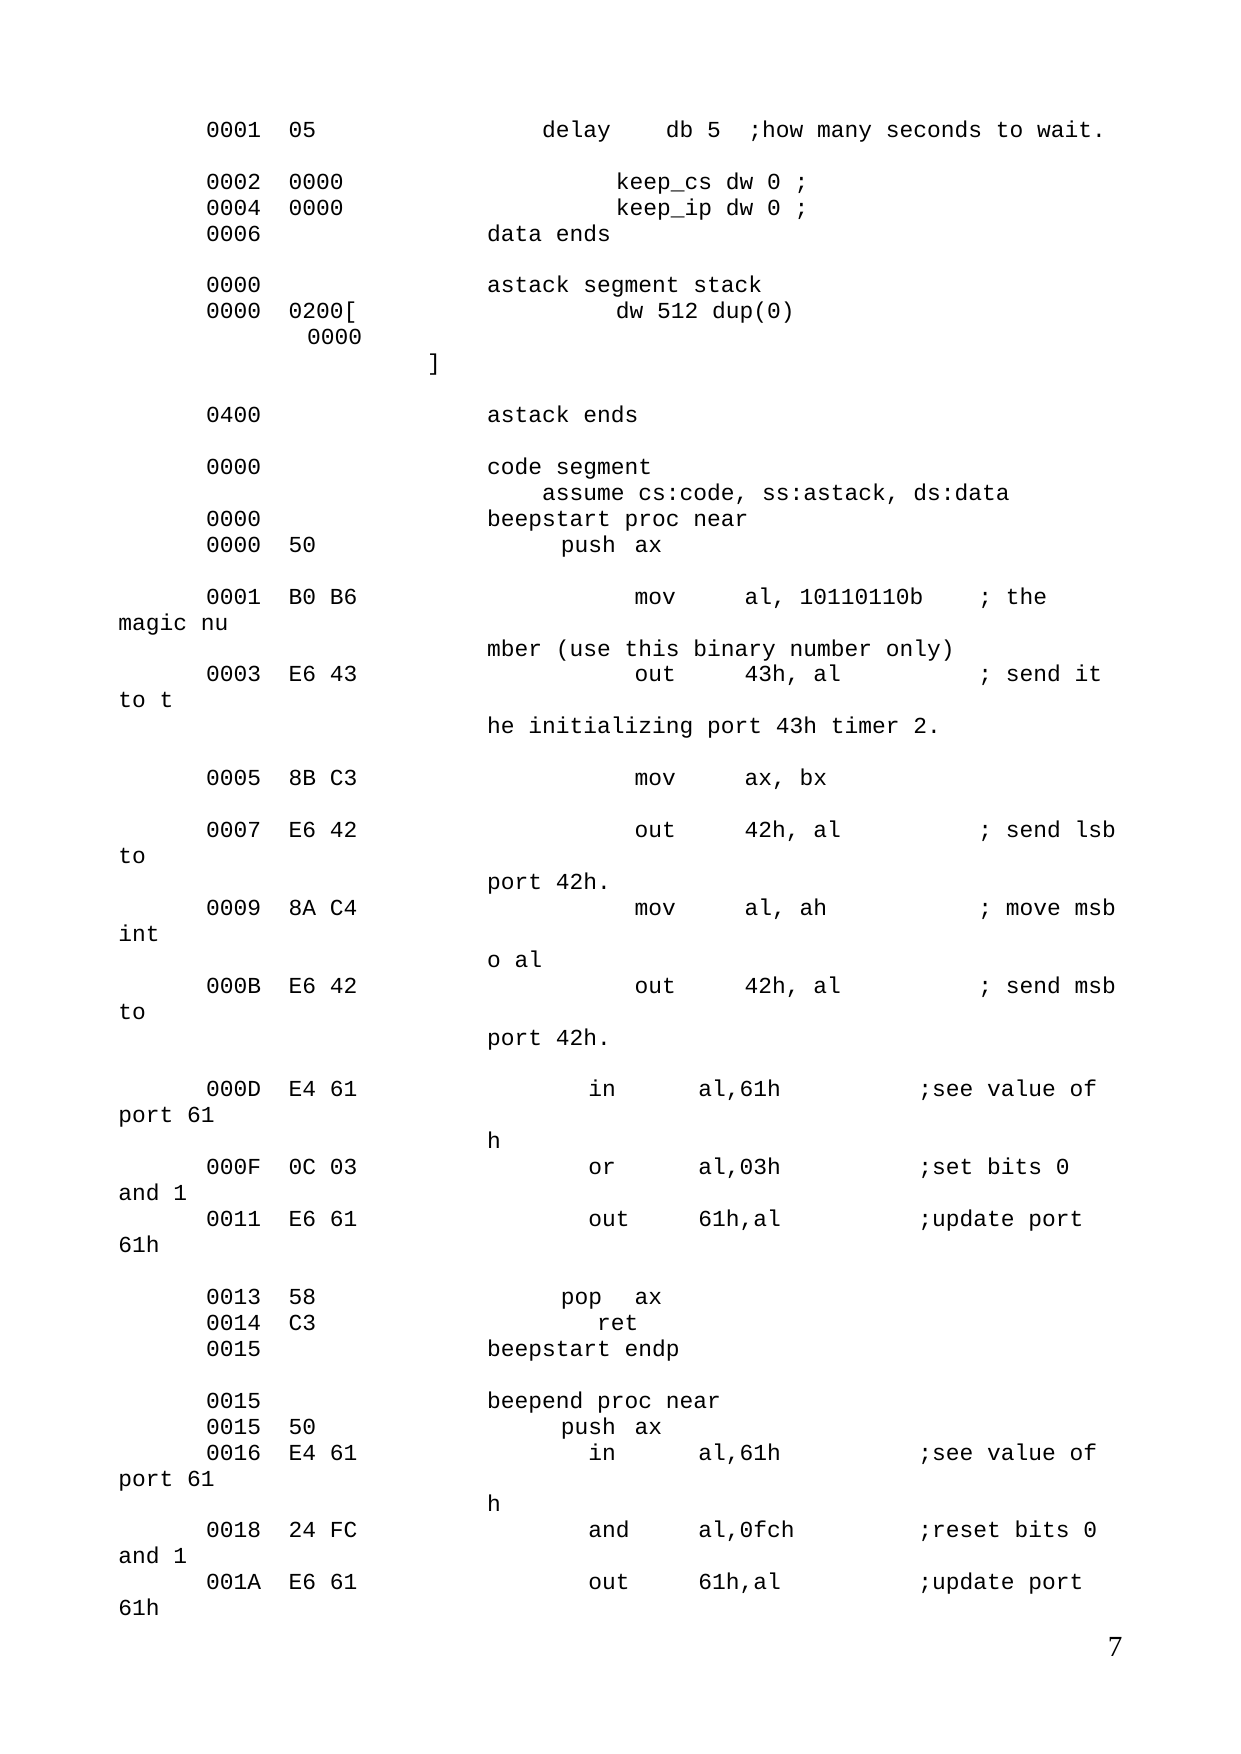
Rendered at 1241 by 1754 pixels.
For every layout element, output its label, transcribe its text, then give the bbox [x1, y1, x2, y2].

text 000F 0C 03 or al,03h ;set bits 0 and 1 [118, 1156, 1122, 1207]
text 0013 58 pop ax [118, 1285, 1122, 1311]
text port 42h. [118, 870, 1122, 896]
text 0016 E4 61 in al,61h ;see value of port 61 [118, 1441, 1122, 1493]
text mber (use this binary number only) [118, 637, 1122, 663]
text 000D E4 61 in al,61h ;see value of port 61 [118, 1078, 1122, 1130]
text 0009 8A C4 mov al, ah ; move msb int [118, 896, 1122, 948]
text 0000 astack segment stack [118, 274, 1122, 300]
text 0006 data ends [118, 222, 1122, 248]
text 000B E6 42 out 42h, al ; send msb to [118, 974, 1122, 1026]
text 0015 beepstart endp [118, 1337, 1122, 1363]
text h [118, 1493, 1122, 1519]
text 0018 24 FC and al,0fch ;reset bits 0 and 1 [118, 1519, 1122, 1571]
text port 42h. [118, 1026, 1122, 1052]
text h [118, 1130, 1122, 1156]
text 0001 05 delay db 5 ;how many seconds to wait. [118, 118, 1122, 144]
text 0015 50 push ax [118, 1415, 1122, 1441]
text 0011 E6 61 out 61h,al ;update port 61h [118, 1207, 1122, 1259]
text 0004 0000 keep_ip dw 0 ; [118, 196, 1122, 222]
text 001A E6 61 out 61h,al ;update port 61h [118, 1571, 1122, 1622]
text 0000 0200[ dw 512 dup(0) [118, 300, 1122, 326]
text 0400 astack ends [118, 403, 1122, 429]
text 0005 8B C3 mov ax, bx [118, 767, 1122, 792]
text 0014 C3 ret [118, 1311, 1122, 1337]
text o al [118, 948, 1122, 974]
text 0000 [118, 326, 1122, 352]
text assume cs:code, ss:astack, ds:data [118, 481, 1122, 507]
text 0015 beepend proc near [118, 1389, 1122, 1415]
text 0000 50 push ax [118, 533, 1122, 559]
text 0007 E6 42 out 42h, al ; send lsb to [118, 818, 1122, 870]
text ] [118, 352, 1122, 377]
text 0003 E6 43 out 43h, al ; send it to t [118, 663, 1122, 715]
text he initializing port 43h timer 2. [118, 715, 1122, 741]
text 0000 beepstart proc near [118, 507, 1122, 533]
text 0002 0000 keep_cs dw 0 ; [118, 170, 1122, 196]
text 0001 B0 B6 mov al, 10110110b ; the magic nu [118, 585, 1122, 637]
text 0000 code segment [118, 455, 1122, 481]
